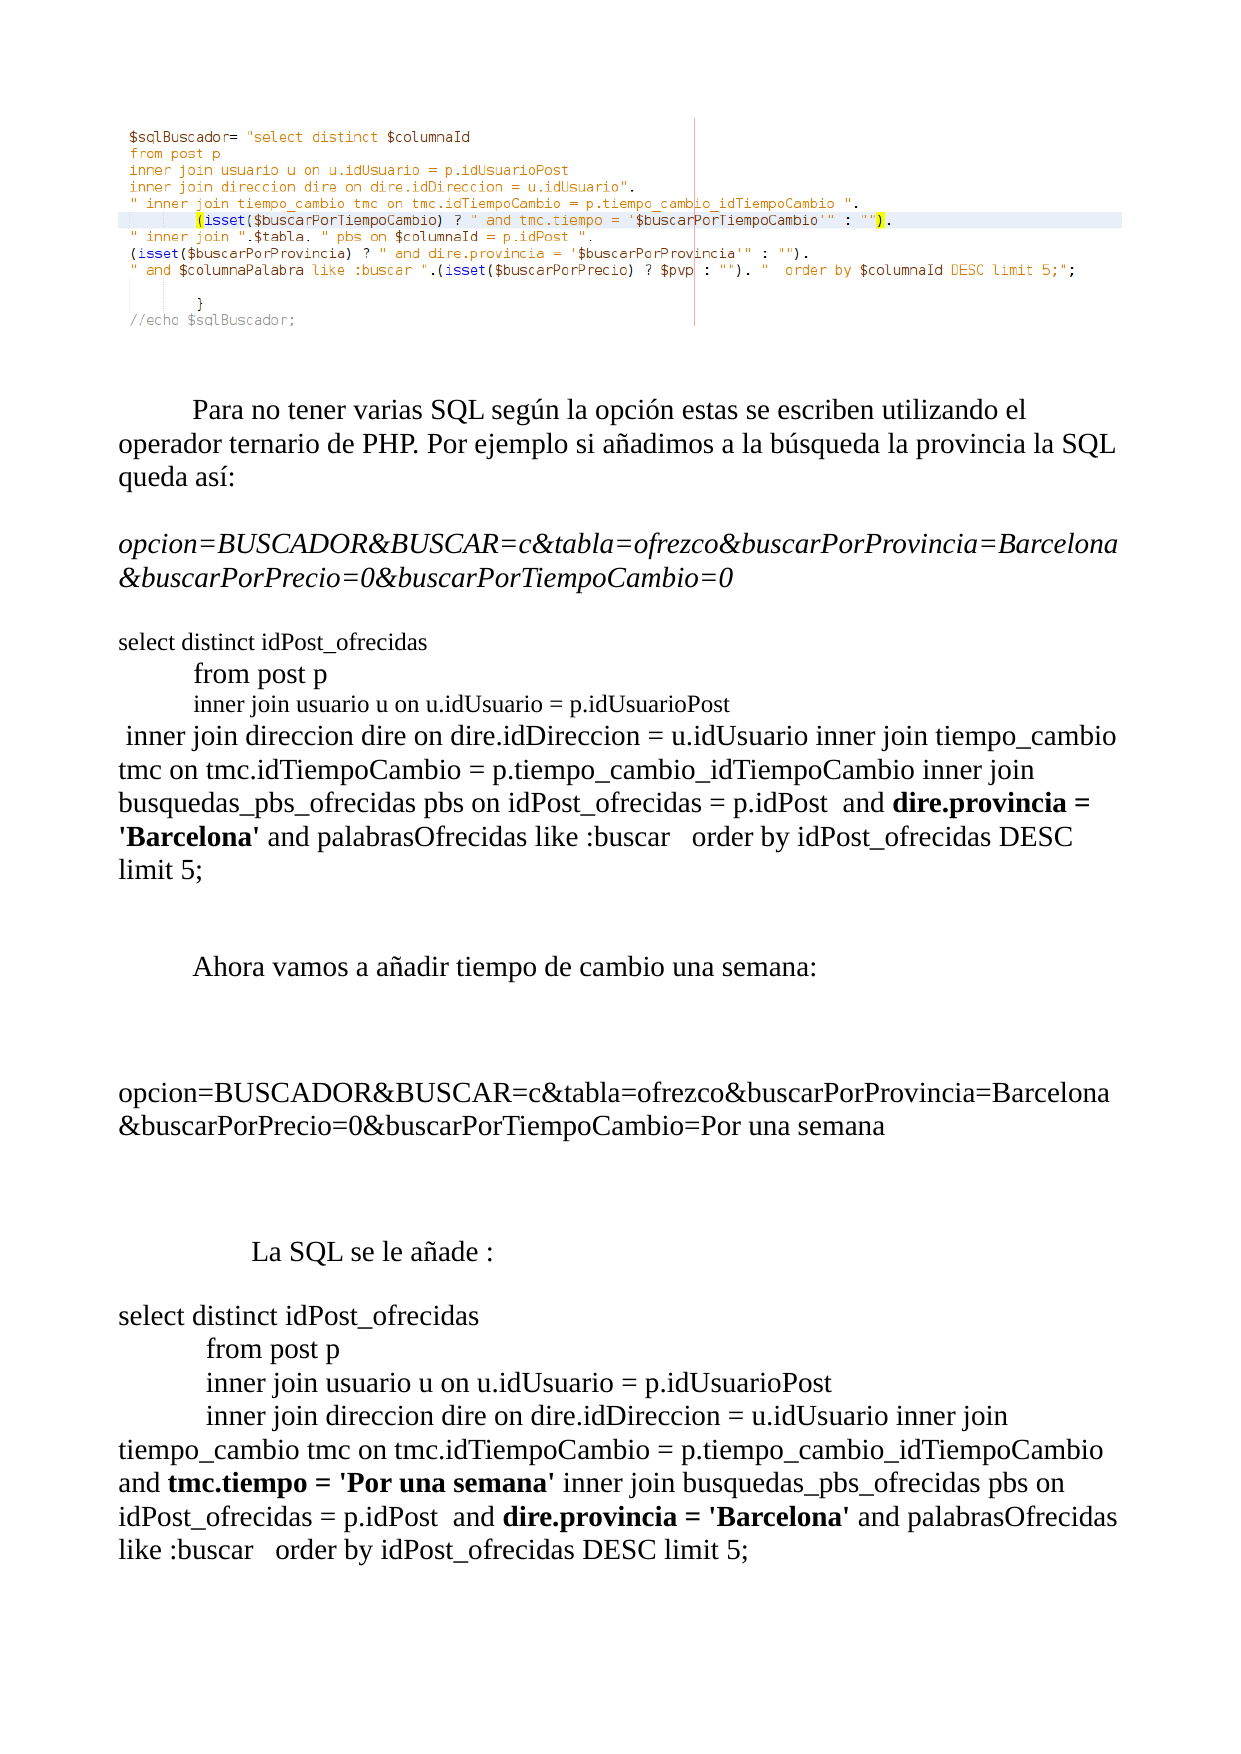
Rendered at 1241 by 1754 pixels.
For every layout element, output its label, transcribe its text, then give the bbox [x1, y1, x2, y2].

text La SQL se le añade : [177, 1234, 1063, 1268]
text opcion=BUSCADOR&BUSCAR=c&tabla=ofrezco&buscarPorProvincia=Barcelona&buscarPorPrecio=0&buscarPorTiempoCambio=0 [118, 527, 1122, 594]
text select distinct idPost_ofrecidas [118, 627, 1122, 656]
text inner join direccion dire on dire.idDireccion = u.idUsuario inner join tiempo_cambio tmc on tmc.idTiempoCambio = p.tiempo_cambio_idTiempoCambio and tmc.tiempo = 'Por una semana' inner join busquedas_pbs_ofrecidas pbs on idPost_ofrecidas = p.idPost and dire.provincia = 'Barcelona' and palabrasOfrecidas like :buscar order by idPost_ofrecidas DESC limit 5; [118, 1398, 1122, 1566]
text Ahora vamos a añadir tiempo de cambio una semana: [118, 949, 1122, 982]
text opcion=BUSCADOR&BUSCAR=c&tabla=ofrezco&buscarPorProvincia=Barcelona&buscarPorPrecio=0&buscarPorTiempoCambio=Por una semana [118, 1075, 1122, 1142]
text from post p [118, 1331, 1122, 1365]
picture [118, 118, 1123, 326]
text inner join usuario u on u.idUsuario = p.idUsuarioPost [118, 689, 1122, 718]
text inner join direccion dire on dire.idDireccion = u.idUsuario inner join tiempo_cambio tmc on tmc.idTiempoCambio = p.tiempo_cambio_idTiempoCambio inner join busquedas_pbs_ofrecidas pbs on idPost_ofrecidas = p.idPost and dire.provincia = 'Barcelona' and palabrasOfrecidas like :buscar order by idPost_ofrecidas DESC limit 5; [118, 718, 1122, 886]
text inner join usuario u on u.idUsuario = p.idUsuarioPost [118, 1365, 1122, 1398]
text select distinct idPost_ofrecidas [118, 1298, 1122, 1331]
text from post p [118, 656, 1122, 689]
text Para no tener varias SQL según la opción estas se escriben utilizando el operador ternario de PHP. Por ejemplo si añadimos a la búsqueda la provincia la SQL queda así: [118, 392, 1122, 493]
